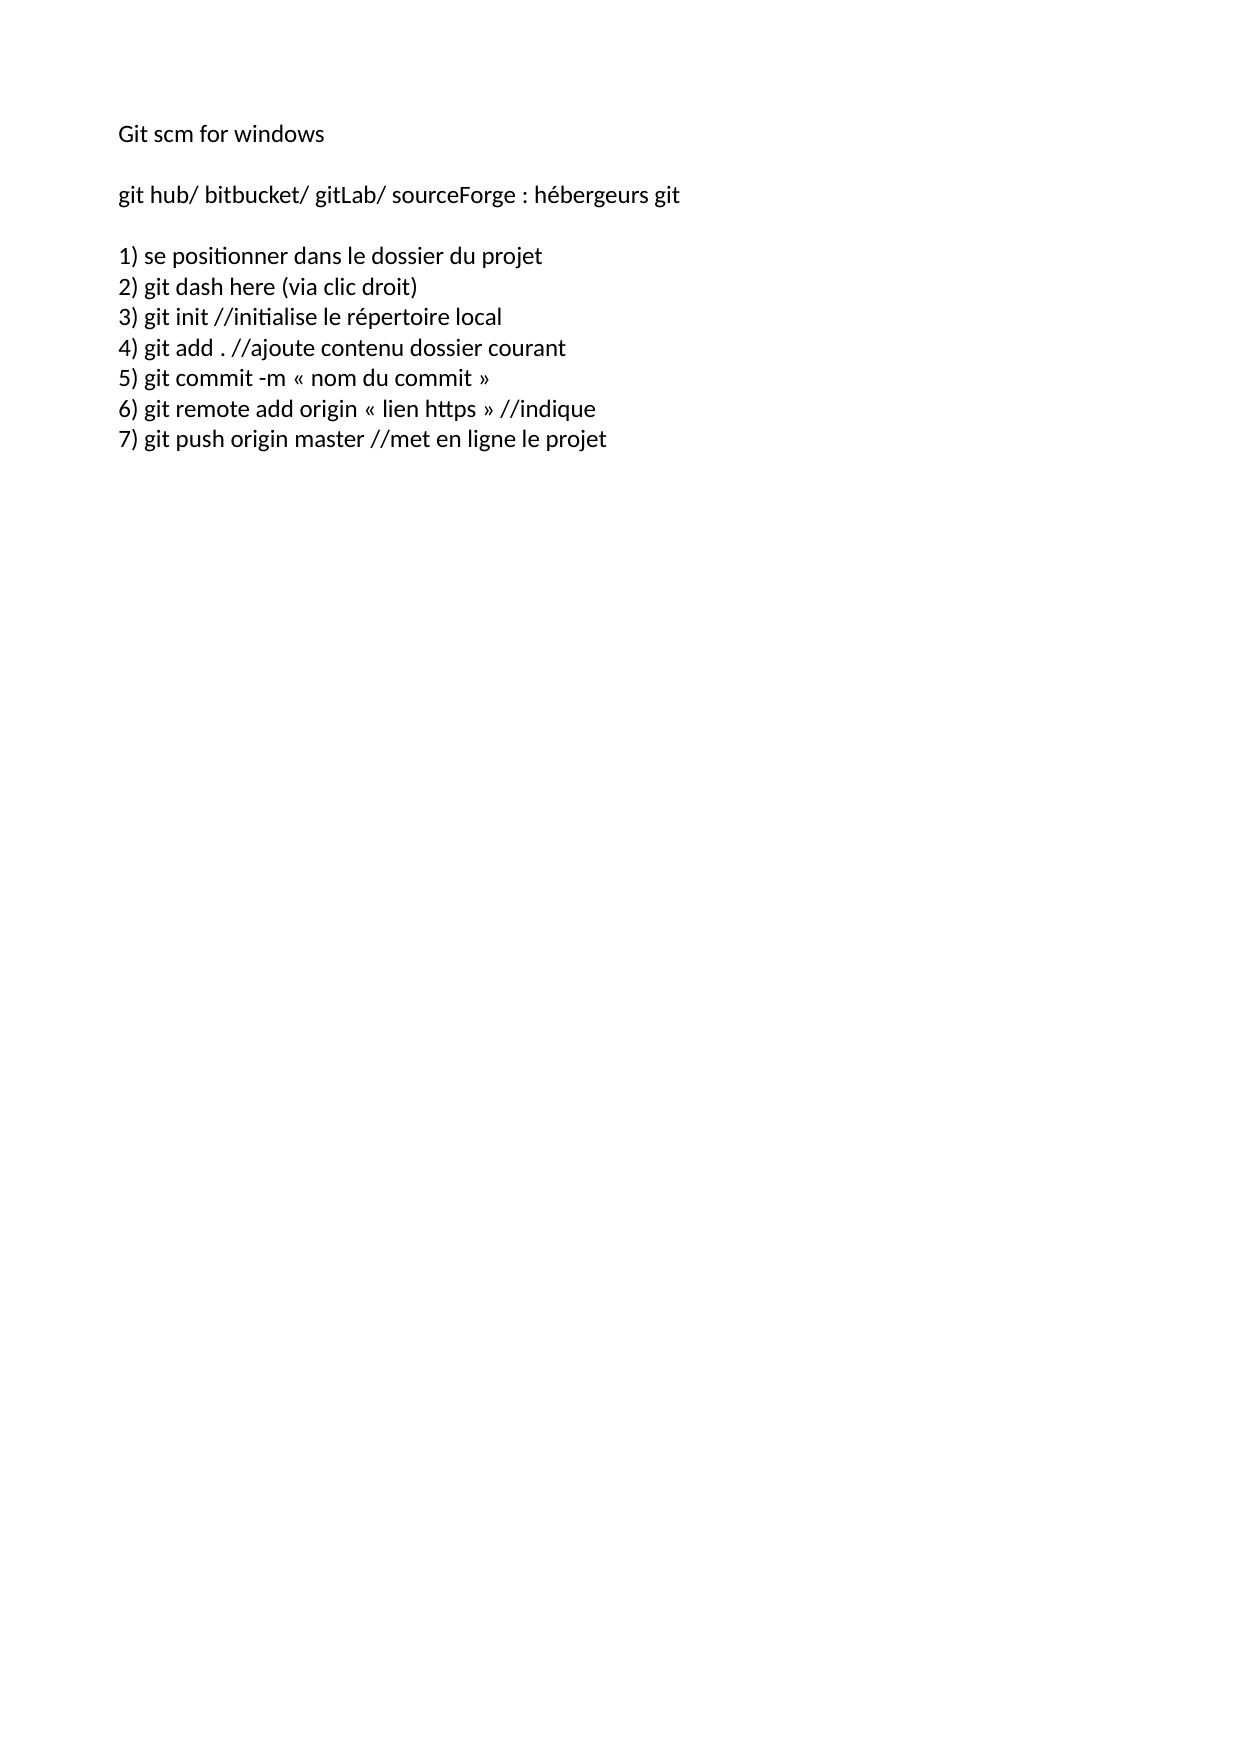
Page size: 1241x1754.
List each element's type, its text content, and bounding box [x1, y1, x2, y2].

text 6) git remote add origin « lien https » //indique [118, 393, 1122, 423]
text Git scm for windows [118, 118, 1122, 149]
text 2) git dash here (via clic droit) [118, 271, 1122, 301]
text 3) git init //initialise le répertoire local [118, 301, 1122, 332]
text 7) git push origin master //met en ligne le projet [118, 423, 1122, 454]
text git hub/ bitbucket/ gitLab/ sourceForge : hébergeurs git [118, 179, 1122, 210]
text 4) git add . //ajoute contenu dossier courant [118, 332, 1122, 362]
text 5) git commit -m « nom du commit » [118, 362, 1122, 393]
text 1) se positionner dans le dossier du projet [118, 240, 1122, 271]
